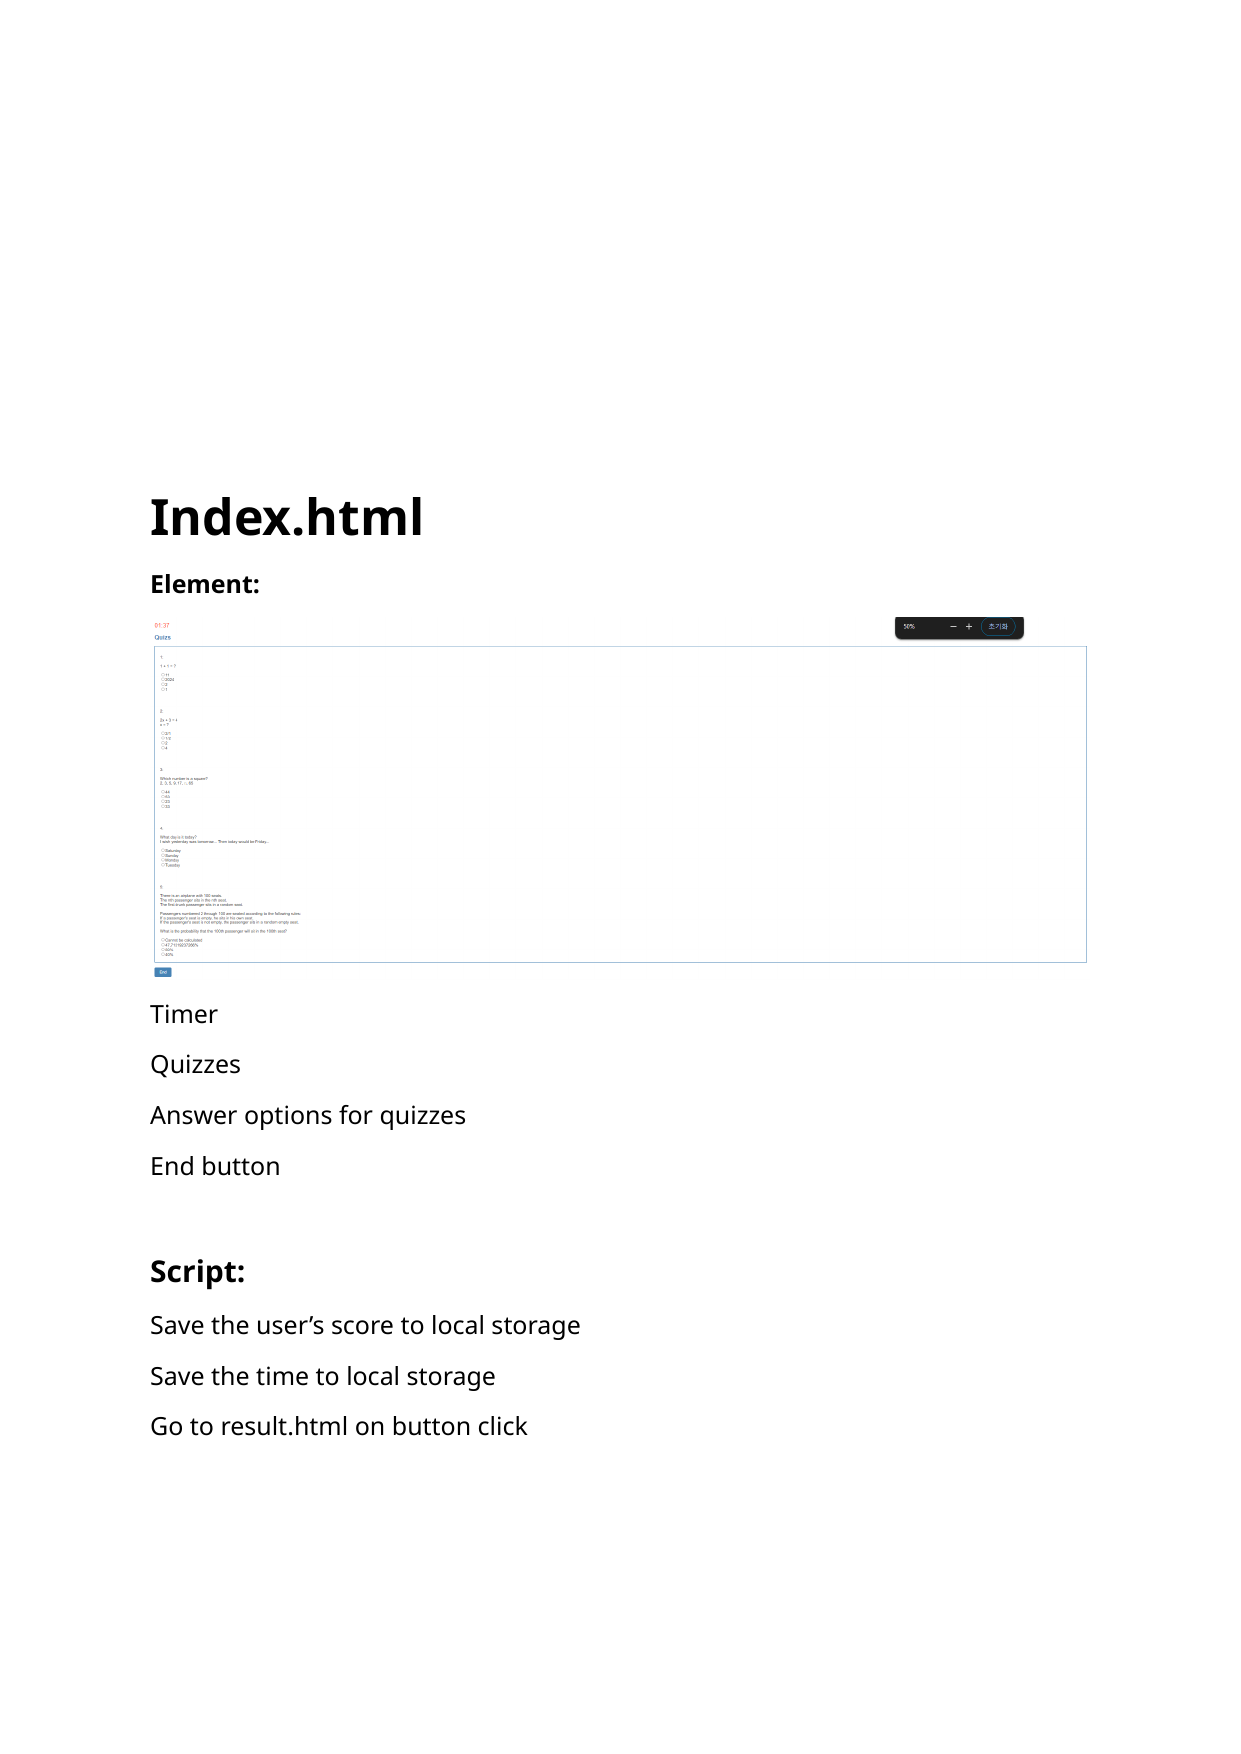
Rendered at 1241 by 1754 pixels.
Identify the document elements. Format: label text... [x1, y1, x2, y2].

text Timer [150, 980, 1090, 1030]
text Index.html [150, 482, 1090, 550]
text Script: [150, 1250, 1090, 1291]
text Save the user’s score to local storage [150, 1307, 1090, 1342]
text Element: [150, 566, 1090, 600]
picture [150, 617, 1091, 980]
text Answer options for quizzes [150, 1098, 1090, 1132]
text Save the time to local storage [150, 1358, 1090, 1392]
text Go to result.html on button click [150, 1409, 1090, 1443]
text End button [150, 1148, 1090, 1183]
text Quizzes [150, 1047, 1090, 1081]
